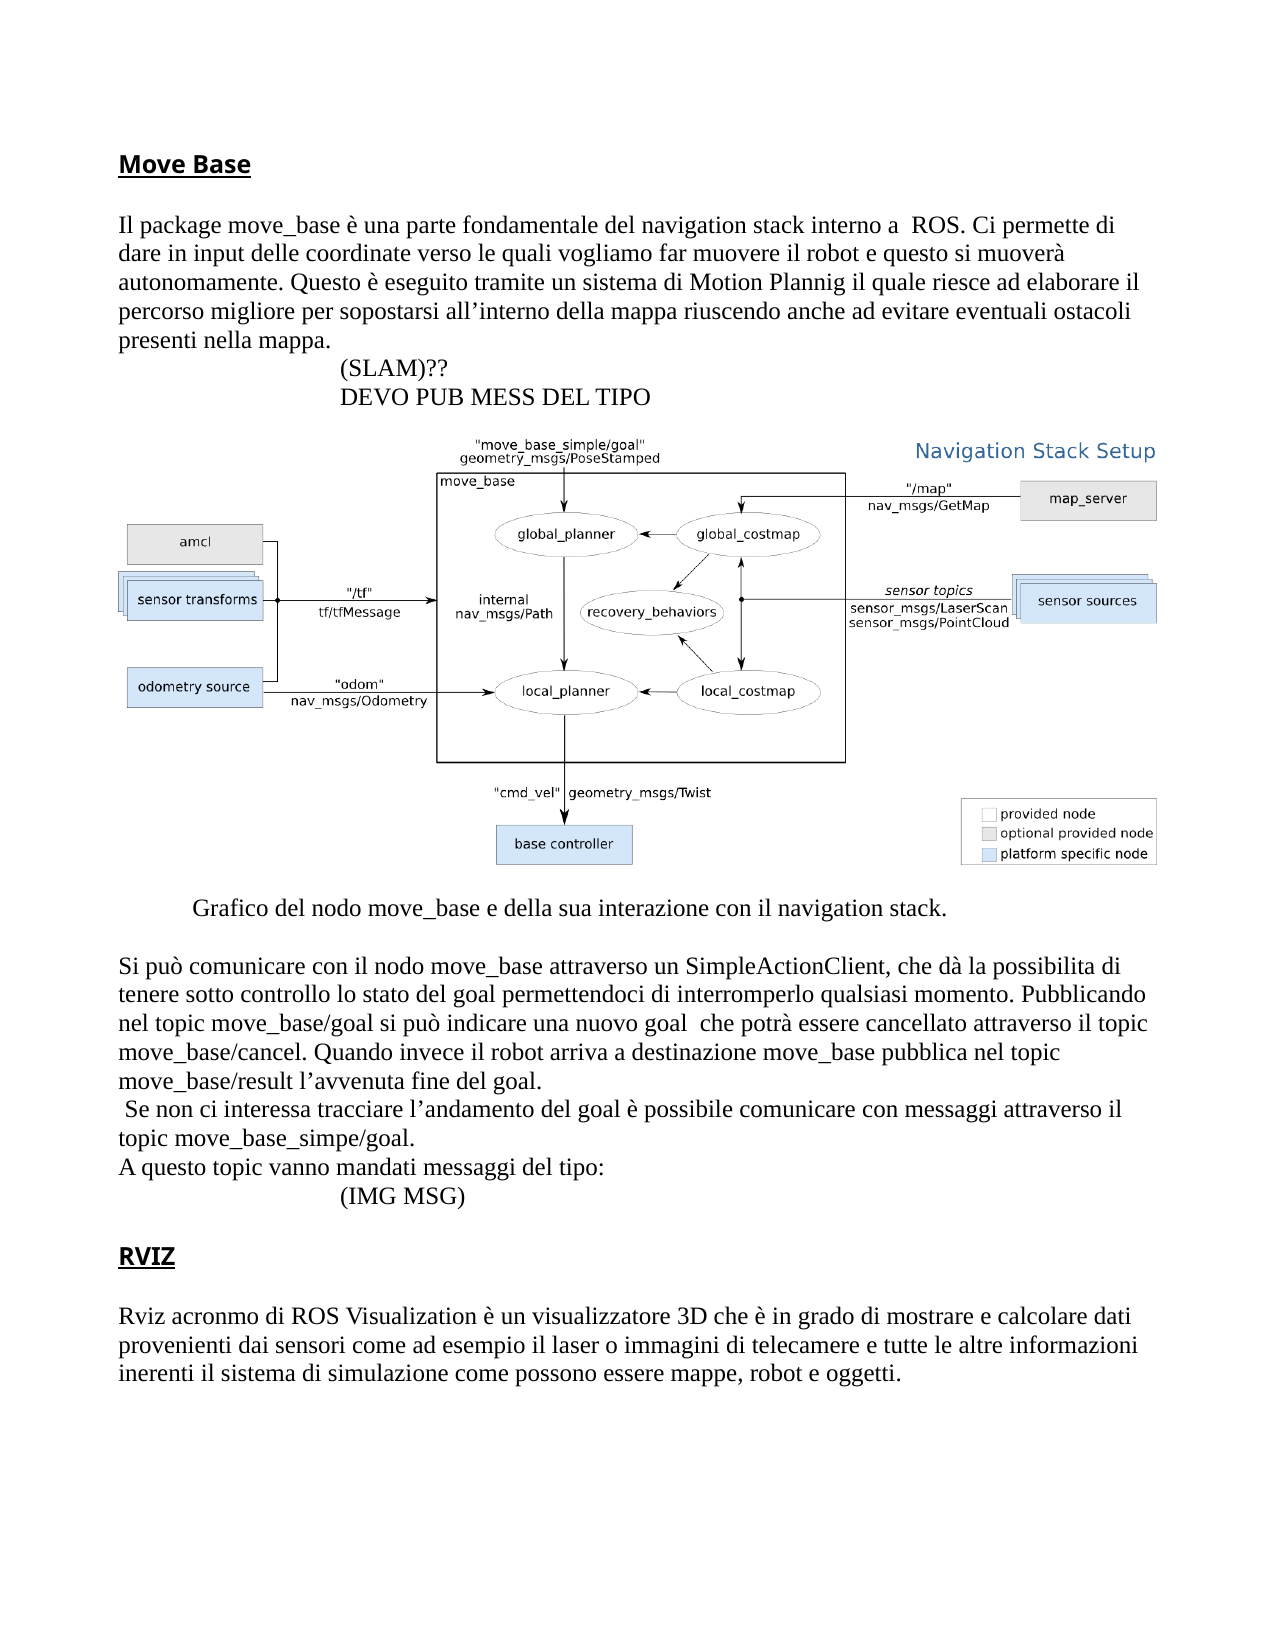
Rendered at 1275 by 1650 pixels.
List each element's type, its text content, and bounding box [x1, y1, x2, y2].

text (SLAM)?? [118, 353, 1157, 382]
text A questo topic vanno mandati messaggi del tipo: [118, 1152, 1157, 1181]
text (IMG MSG) [118, 1181, 1157, 1209]
text Move Base [118, 147, 1157, 181]
text Se non ci interessa tracciare l’andamento del goal è possibile comunicare con messaggi attraverso il topic move_base_simpe/goal. [118, 1094, 1157, 1152]
text DEVO PUB MESS DEL TIPO [118, 382, 1157, 411]
picture [118, 439, 1157, 865]
text Si può comunicare con il nodo move_base attraverso un SimpleActionClient, che dà la possibilita di tenere sotto controllo lo stato del goal permettendoci di interromperlo qualsiasi momento. Pubblicando nel topic move_base/goal si può indicare una nuovo goal che potrà essere cancellato attraverso il topic move_base/cancel. Quando invece il robot arriva a destinazione move_base pubblica nel topic move_base/result l’avvenuta fine del goal. [118, 951, 1157, 1094]
text RVIZ [118, 1238, 1157, 1272]
text Il package move_base è una parte fondamentale del navigation stack interno a ROS. Ci permette di dare in input delle coordinate verso le quali vogliamo far muovere il robot e questo si muoverà autonomamente. Questo è eseguito tramite un sistema di Motion Plannig il quale riesce ad elaborare il percorso migliore per sopostarsi all’interno della mappa riuscendo anche ad evitare eventuali ostacoli presenti nella mappa. [118, 210, 1157, 353]
text Rviz acronmo di ROS Visualization è un visualizzatore 3D che è in grado di mostrare e calcolare dati provenienti dai sensori come ad esempio il laser o immagini di telecamere e tutte le altre informazioni inerenti il sistema di simulazione come possono essere mappe, robot e oggetti. [118, 1301, 1157, 1387]
text Grafico del nodo move_base e della sua interazione con il navigation stack. [118, 893, 1157, 922]
